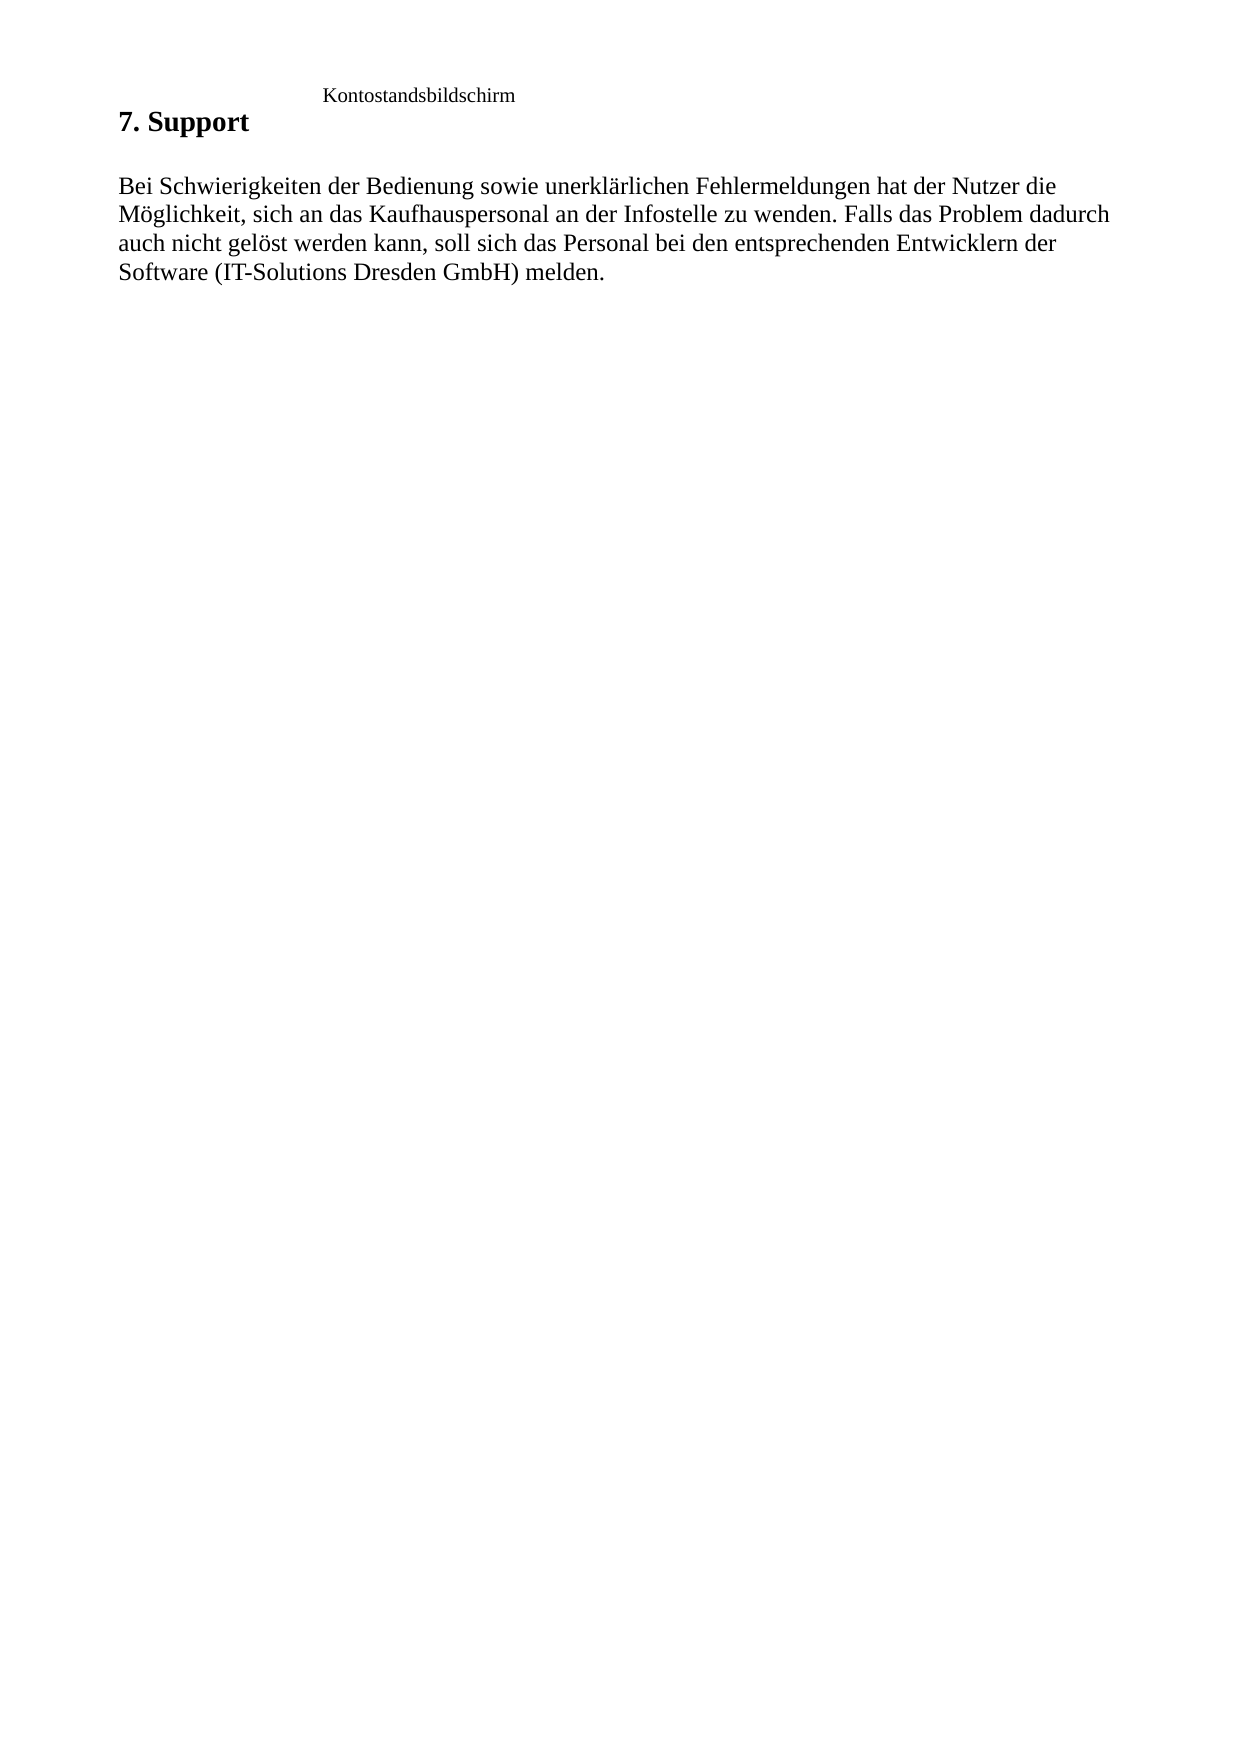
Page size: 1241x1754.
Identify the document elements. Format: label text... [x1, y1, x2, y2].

text Bei Schwierigkeiten der Bedienung sowie unerklärlichen Fehlermeldungen hat der Nutzer die Möglichkeit, sich an das Kaufhauspersonal an der Infostelle zu wenden. Falls das Problem dadurch auch nicht gelöst werden kann, soll sich das Personal bei den entsprechenden Entwicklern der Software (IT-Solutions Dresden GmbH) melden. [118, 171, 1122, 286]
text [694, 104, 1122, 137]
text Kontostandsbildschirm [322, 82, 679, 107]
text 7. Support [118, 104, 307, 137]
